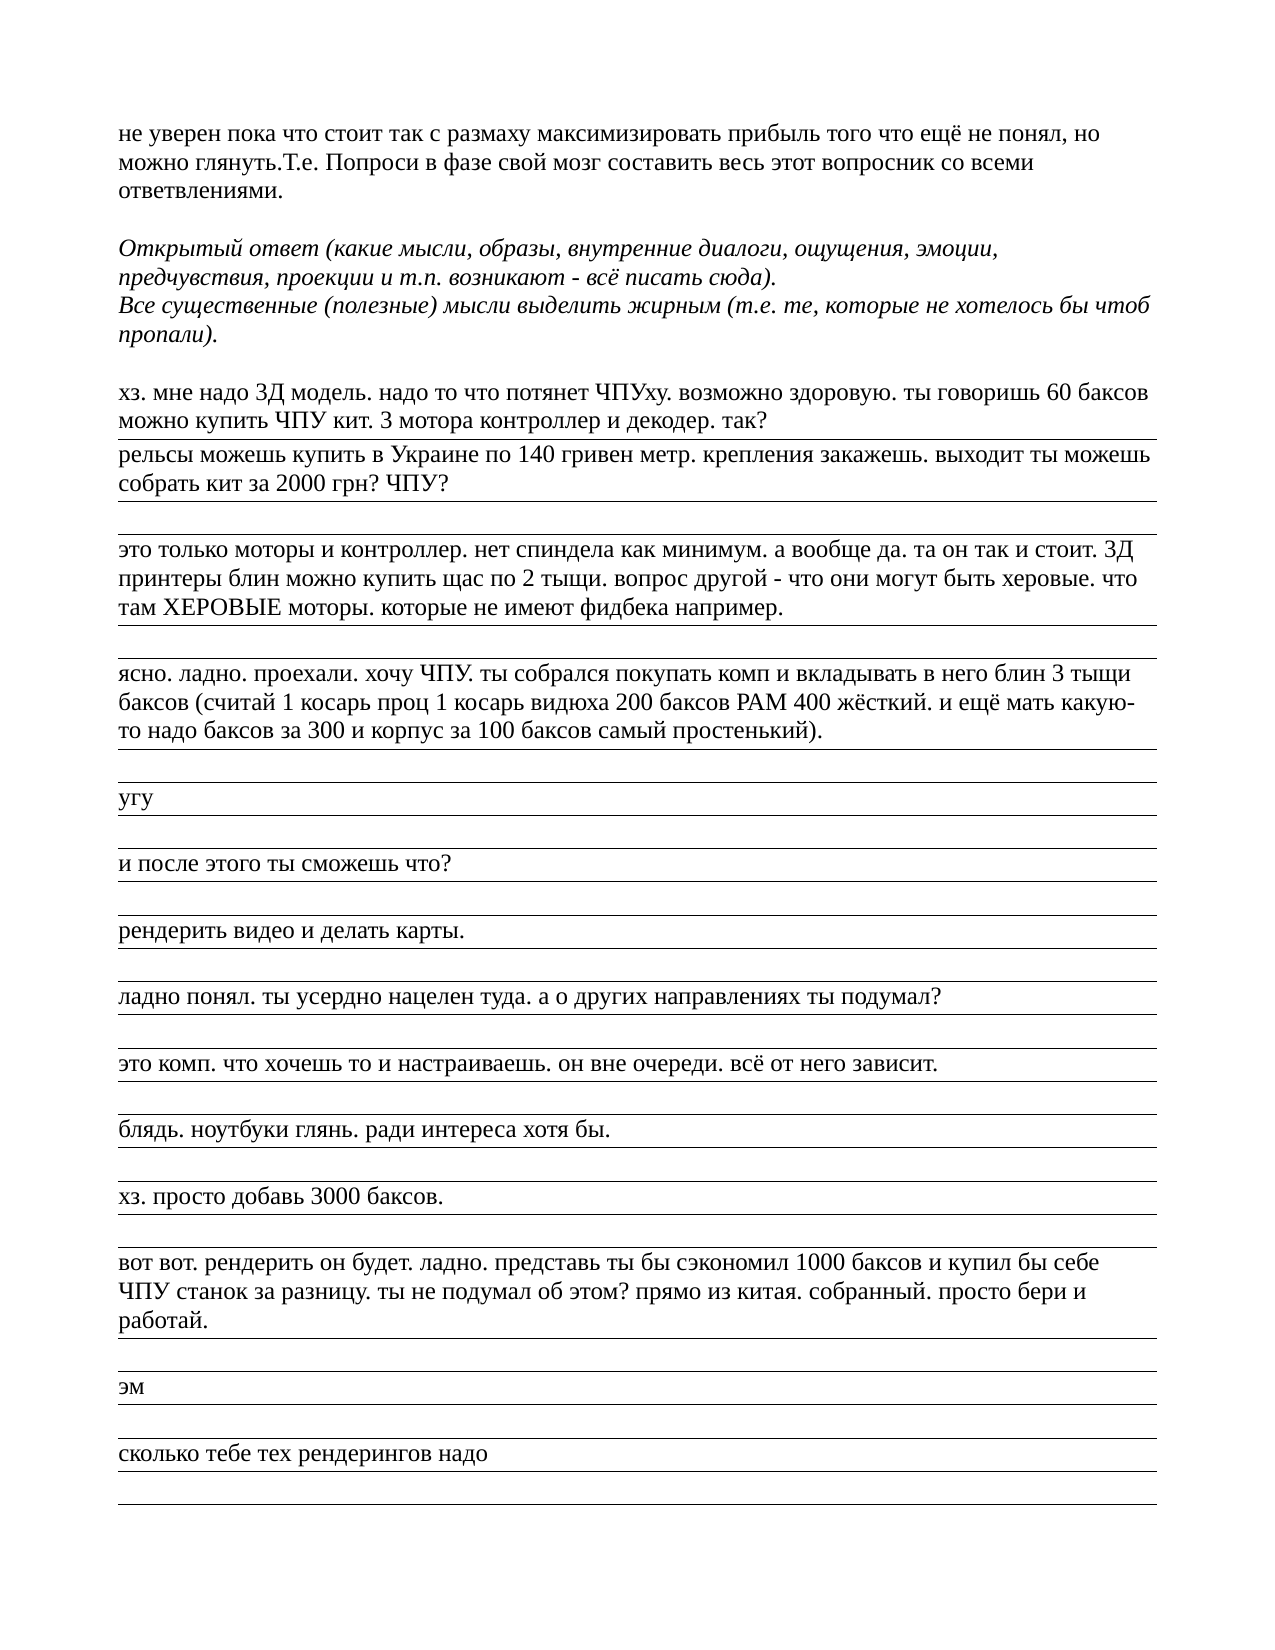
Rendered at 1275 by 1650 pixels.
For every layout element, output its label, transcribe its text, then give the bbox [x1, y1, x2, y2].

text это только моторы и контроллер. нет спиндела как минимум. а вообще да. та он так и стоит. 3Д принтеры блин можно купить щас по 2 тыщи. вопрос другой - что они могут быть херовые. что там ХЕРОВЫЕ моторы. которые не имеют фидбека например. [118, 535, 1157, 625]
text и после этого ты сможешь что? [118, 849, 1157, 881]
text ясно. ладно. проехали. хочу ЧПУ. ты собрался покупать комп и вкладывать в него блин 3 тыщи баксов (считай 1 косарь проц 1 косарь видюха 200 баксов РАМ 400 жёсткий. и ещё мать какую-то надо баксов за 300 и корпус за 100 баксов самый простенький). [118, 659, 1157, 749]
text угу [118, 783, 1157, 815]
text Открытый ответ (какие мысли, образы, внутренние диалоги, ощущения, эмоции, предчувствия, проекции и т.п. возникают - всё писать сюда). [118, 233, 1157, 291]
text хз. просто добавь 3000 баксов. [118, 1182, 1157, 1214]
text блядь. ноутбуки глянь. ради интереса хотя бы. [118, 1115, 1157, 1147]
text Все существенные (полезные) мысли выделить жирным (т.е. те, которые не хотелось бы чтоб пропали). [118, 291, 1157, 348]
text вот вот. рендерить он будет. ладно. представь ты бы сэкономил 1000 баксов и купил бы себе ЧПУ станок за разницу. ты не подумал об этом? прямо из китая. собранный. просто бери и работай. [118, 1248, 1157, 1338]
text хз. мне надо 3Д модель. надо то что потянет ЧПУху. возможно здоровую. ты говоришь 60 баксов можно купить ЧПУ кит. 3 мотора контроллер и декодер. так? [118, 377, 1157, 439]
text рендерить видео и делать карты. [118, 916, 1157, 948]
text рельсы можешь купить в Украине по 140 гривен метр. крепления закажешь. выходит ты можешь собрать кит за 2000 грн? ЧПУ? [118, 440, 1157, 501]
text сколько тебе тех рендерингов надо [118, 1439, 1157, 1471]
text это комп. что хочешь то и настраиваешь. он вне очереди. всё от него зависит. [118, 1049, 1157, 1081]
text эм [118, 1372, 1157, 1404]
text ладно понял. ты усердно нацелен туда. а о других направлениях ты подумал? [118, 982, 1157, 1014]
text не уверен пока что стоит так с размаху максимизировать прибыль того что ещё не понял, но можно глянуть.Т.е. Попроси в фазе свой мозг составить весь этот вопросник со всеми ответвлениями. [118, 118, 1157, 204]
